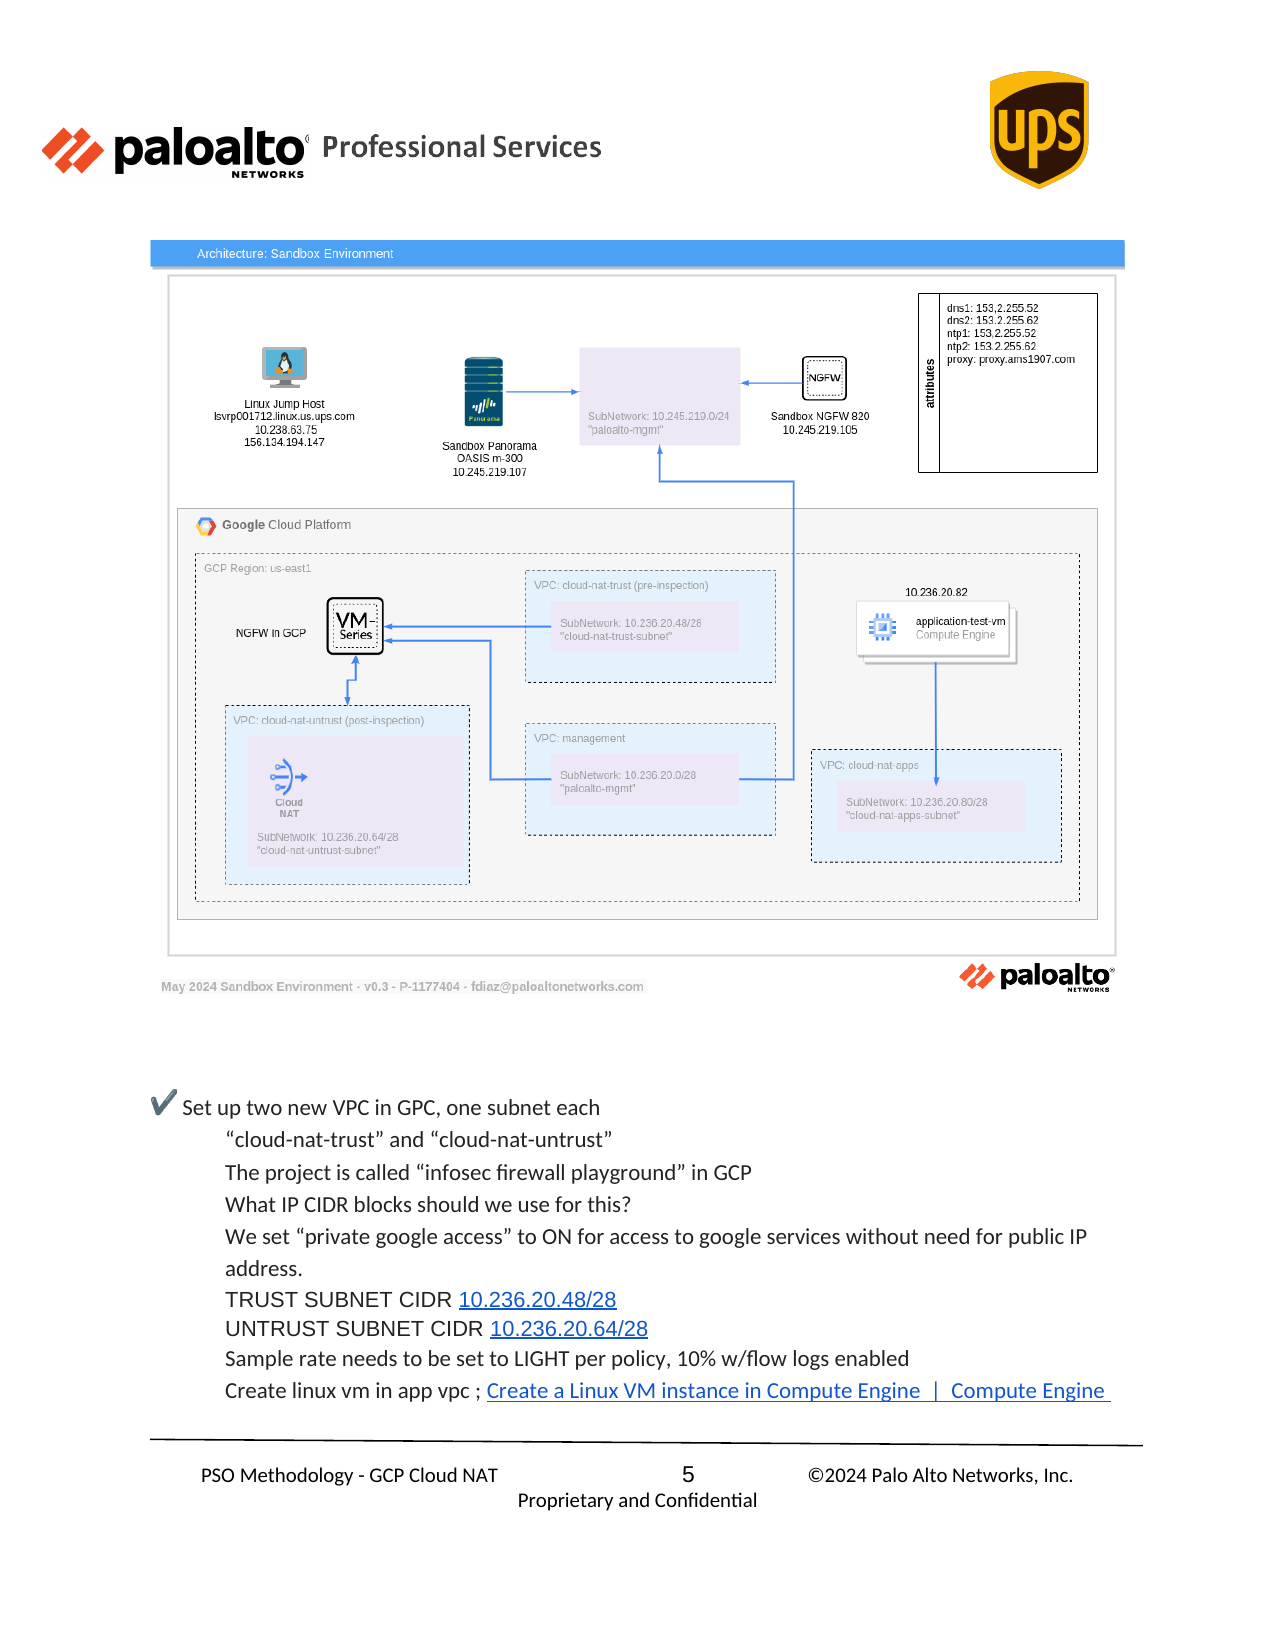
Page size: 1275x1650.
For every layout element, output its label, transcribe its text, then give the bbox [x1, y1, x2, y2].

text Create linux vm in app vpc ; Create a Linux VM instance in Compute Engine | Compute Engine [225, 1377, 1125, 1405]
picture [41, 127, 610, 178]
text The project is called “infosec firewall playground” in GCP [225, 1158, 1125, 1186]
picture [150, 240, 1125, 995]
text “cloud-nat-trust” and “cloud-nat-untrust” [225, 1126, 1125, 1154]
picture [989, 71, 1089, 190]
text UNTRUST SUBNET CIDR 10.236.20.64/28 [225, 1316, 1125, 1341]
text We set “private google access” to ON for access to google services without need for public IP address. [225, 1222, 1125, 1282]
text Sample rate needs to be set to LIGHT per policy, 10% w/flow logs enabled [225, 1344, 1125, 1372]
text What IP CIDR blocks should we use for this? [225, 1190, 1125, 1218]
text ️ Set up two new VPC in GPC, one subnet each [150, 1089, 1125, 1121]
text TRUST SUBNET CIDR 10.236.20.48/28 [225, 1287, 1125, 1312]
picture [150, 1088, 178, 1116]
